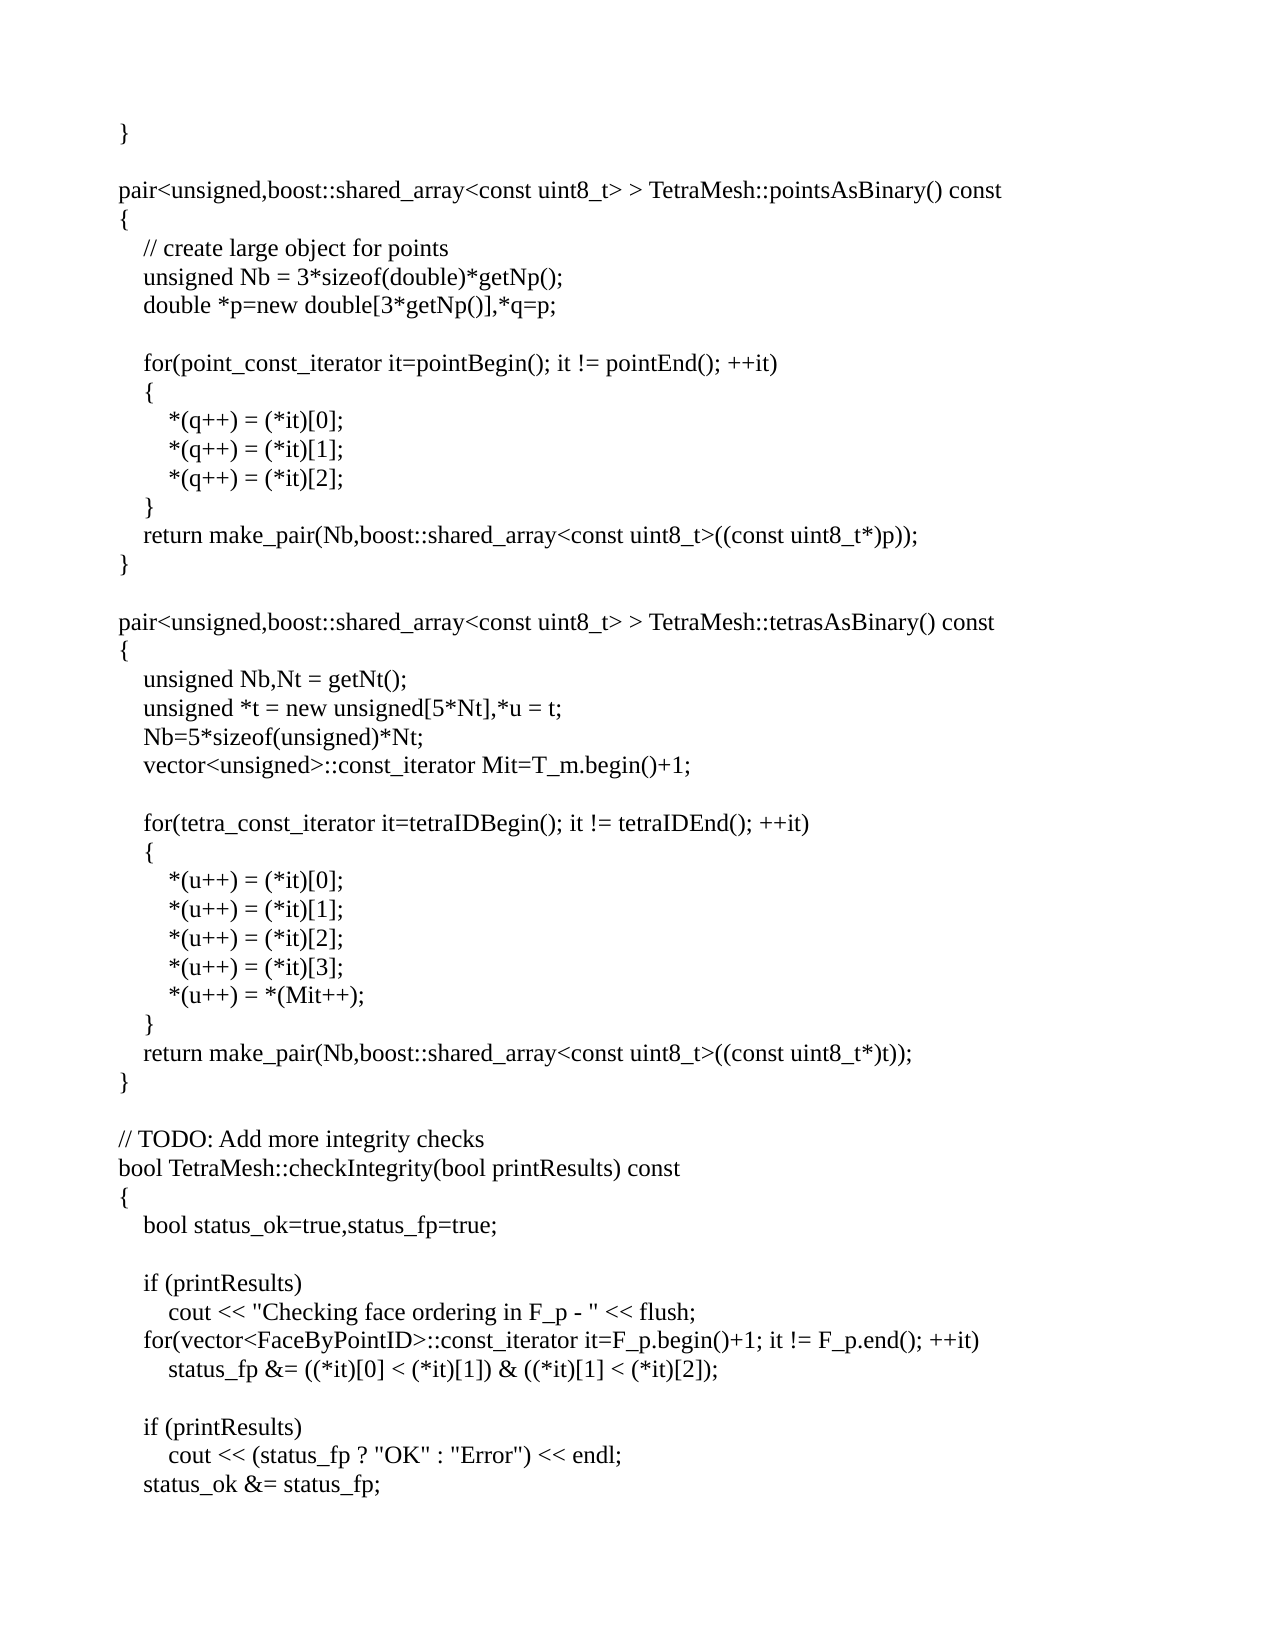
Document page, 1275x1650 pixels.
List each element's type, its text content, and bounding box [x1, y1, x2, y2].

text *(u++) = (*it)[3]; [118, 952, 1157, 981]
text pair<unsigned,boost::shared_array<const uint8_t> > TetraMesh::pointsAsBinary() const [118, 176, 1157, 204]
text bool status_ok=true,status_fp=true; [118, 1211, 1157, 1239]
text unsigned *t = new unsigned[5*Nt],*u = t; [118, 693, 1157, 722]
text return make_pair(Nb,boost::shared_array<const uint8_t>((const uint8_t*)t)); [118, 1038, 1157, 1067]
text *(q++) = (*it)[2]; [118, 463, 1157, 492]
text double *p=new double[3*getNp()],*q=p; [118, 291, 1157, 319]
text status_fp &= ((*it)[0] < (*it)[1]) & ((*it)[1] < (*it)[2]); [118, 1354, 1157, 1383]
text vector<unsigned>::const_iterator Mit=T_m.begin()+1; [118, 751, 1157, 779]
text *(u++) = *(Mit++); [118, 981, 1157, 1009]
text { [118, 837, 1157, 866]
text { [118, 1182, 1157, 1211]
text // TODO: Add more integrity checks [118, 1124, 1157, 1153]
text cout << "Checking face ordering in F_p - " << flush; [118, 1297, 1157, 1326]
text *(u++) = (*it)[2]; [118, 923, 1157, 952]
text Nb=5*sizeof(unsigned)*Nt; [118, 722, 1157, 751]
text } [118, 118, 1157, 147]
text { [118, 204, 1157, 233]
text *(u++) = (*it)[0]; [118, 866, 1157, 894]
text pair<unsigned,boost::shared_array<const uint8_t> > TetraMesh::tetrasAsBinary() const [118, 607, 1157, 636]
text { [118, 377, 1157, 406]
text for(vector<FaceByPointID>::const_iterator it=F_p.begin()+1; it != F_p.end(); ++it) [118, 1326, 1157, 1354]
text *(u++) = (*it)[1]; [118, 894, 1157, 923]
text } [118, 1009, 1157, 1038]
text *(q++) = (*it)[1]; [118, 434, 1157, 463]
text status_ok &= status_fp; [118, 1469, 1157, 1498]
text return make_pair(Nb,boost::shared_array<const uint8_t>((const uint8_t*)p)); [118, 521, 1157, 549]
text } [118, 549, 1157, 578]
text } [118, 1067, 1157, 1096]
text // create large object for points [118, 233, 1157, 262]
text unsigned Nb,Nt = getNt(); [118, 664, 1157, 693]
text bool TetraMesh::checkIntegrity(bool printResults) const [118, 1153, 1157, 1182]
text { [118, 636, 1157, 664]
text for(tetra_const_iterator it=tetraIDBegin(); it != tetraIDEnd(); ++it) [118, 808, 1157, 837]
text *(q++) = (*it)[0]; [118, 406, 1157, 434]
text } [118, 492, 1157, 521]
text unsigned Nb = 3*sizeof(double)*getNp(); [118, 262, 1157, 291]
text cout << (status_fp ? "OK" : "Error") << endl; [118, 1441, 1157, 1469]
text for(point_const_iterator it=pointBegin(); it != pointEnd(); ++it) [118, 348, 1157, 377]
text if (printResults) [118, 1412, 1157, 1441]
text if (printResults) [118, 1268, 1157, 1297]
